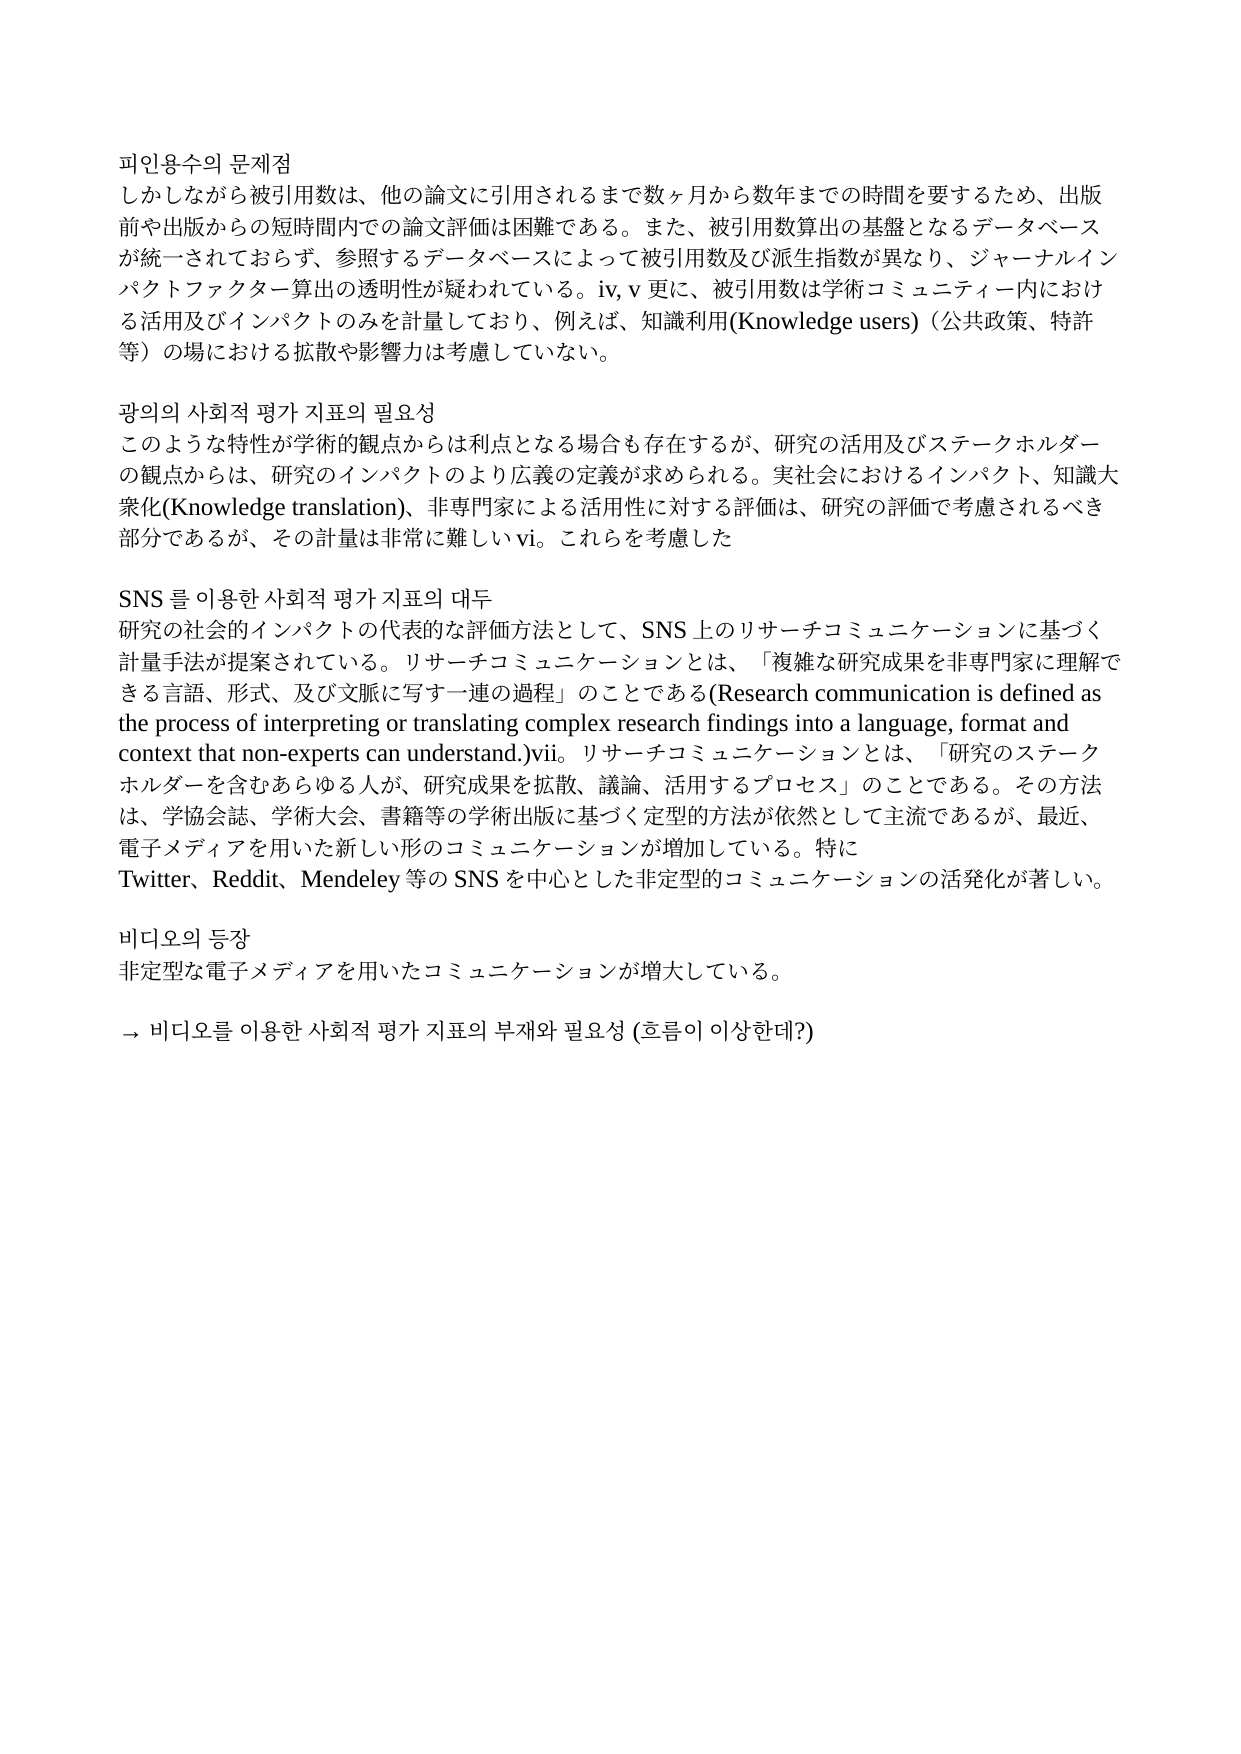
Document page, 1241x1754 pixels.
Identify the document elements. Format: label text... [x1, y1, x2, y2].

text SNS를 이용한 사회적 평가 지표의 대두 [118, 582, 1122, 613]
text しかしながら被引用数は、他の論文に引用されるまで数ヶ月から数年までの時間を要するため、出版前や出版からの短時間内での論文評価は困難である。また、被引用数算出の基盤となるデータベースが統一されておらず、参照するデータベースによって被引用数及び派生指数が異なり、ジャーナルインパクトファクター算出の透明性が疑われている。iv, v 更に、被引用数は学術コミュニティー内における活用及びインパクトのみを計量しており、例えば、知識利用(Knowledge users)（公共政策、特許等）の場における拡散や影響力は考慮していない。 [118, 178, 1122, 367]
text 비디오의 등장 [118, 922, 1122, 954]
text 非定型な電子メディアを用いたコミュニケーションが増大している。 [118, 954, 1122, 985]
text このような特性が学術的観点からは利点となる場合も存在するが、研究の活用及びステークホルダーの観点からは、研究のインパクトのより広義の定義が求められる。実社会におけるインパクト、知識大衆化(Knowledge translation)、非専門家による活用性に対する評価は、研究の評価で考慮されるべき部分であるが、その計量は非常に難しいvi。これらを考慮した [118, 427, 1122, 553]
text 피인용수의 문제점 [118, 147, 1122, 178]
text 研究の社会的インパクトの代表的な評価方法として、SNS上のリサーチコミュニケーションに基づく計量手法が提案されている。リサーチコミュニケーションとは、「複雑な研究成果を非専門家に理解できる言語、形式、及び文脈に写す一連の過程」のことである(Research communication is defined as the process of interpreting or translating complex research findings into a language, format and context that non-experts can understand.)vii。リサーチコミュニケーションとは、「研究のステークホルダーを含むあらゆる人が、研究成果を拡散、議論、活用するプロセス」のことである。その方法は、学協会誌、学術大会、書籍等の学術出版に基づく定型的方法が依然として主流であるが、最近、電子メディアを用いた新しい形のコミュニケーションが増加している。特にTwitter、Reddit、Mendeley等のSNSを中心とした非定型的コミュニケーションの活発化が著しい。 [118, 613, 1122, 894]
text → 비디오를 이용한 사회적 평가 지표의 부재와 필요성 (흐름이 이상한데?) [118, 1014, 1122, 1046]
text 광의의 사회적 평가 지표의 필요성 [118, 396, 1122, 427]
